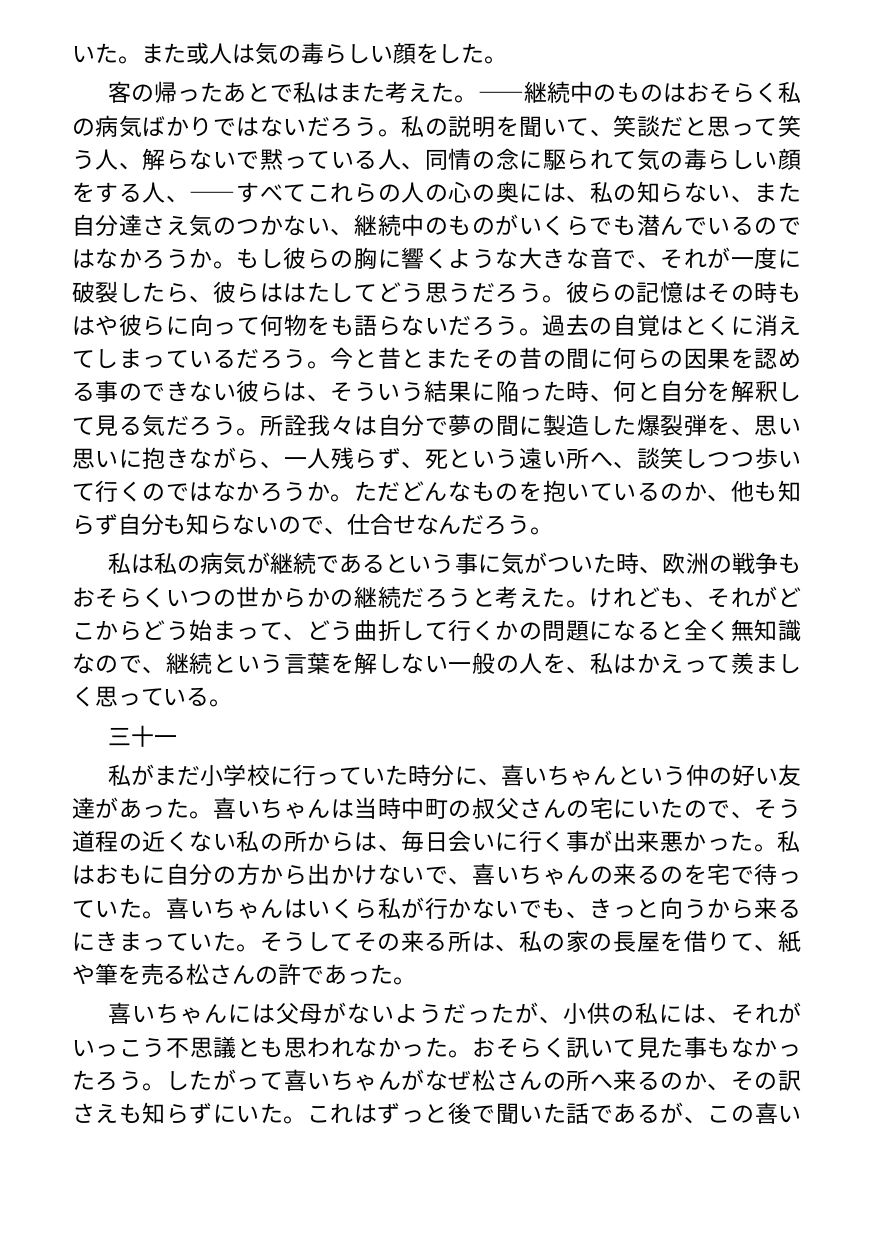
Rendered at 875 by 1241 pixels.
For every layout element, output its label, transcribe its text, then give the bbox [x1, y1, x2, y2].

text 客の帰ったあとで私はまた考えた。――継続中のものはおそらく私の病気ばかりではないだろう。私の説明を聞いて、笑談だと思って笑う人、解らないで黙っている人、同情の念に駆られて気の毒らしい顔をする人、――すべてこれらの人の心の奥には、私の知らない、また自分達さえ気のつかない、継続中のものがいくらでも潜んでいるのではなかろうか。もし彼らの胸に響くような大きな音で、それが一度に破裂したら、彼らははたしてどう思うだろう。彼らの記憶はその時もはや彼らに向って何物をも語らないだろう。過去の自覚はとくに消えてしまっているだろう。今と昔とまたその昔の間に何らの因果を認める事のできない彼らは、そういう結果に陥った時、何と自分を解釈して見る気だろう。所詮我々は自分で夢の間に製造した爆裂弾を、思い思いに抱きながら、一人残らず、死という遠い所へ、談笑しつつ歩いて行くのではなかろうか。ただどんなものを抱いているのか、他も知らず自分も知らないので、仕合せなんだろう。 [72, 75, 802, 540]
text いた。また或人は気の毒らしい顔をした。 [72, 36, 802, 69]
text 私は私の病気が継続であるという事に気がついた時、欧洲の戦争もおそらくいつの世からかの継続だろうと考えた。けれども、それがどこからどう始まって、どう曲折して行くかの問題になると全く無知識なので、継続という言葉を解しない一般の人を、私はかえって羨ましく思っている。 [72, 546, 802, 712]
text 私がまだ小学校に行っていた時分に、喜いちゃんという仲の好い友達があった。喜いちゃんは当時中町の叔父さんの宅にいたので、そう道程の近くない私の所からは、毎日会いに行く事が出来悪かった。私はおもに自分の方から出かけないで、喜いちゃんの来るのを宅で待っていた。喜いちゃんはいくら私が行かないでも、きっと向うから来るにきまっていた。そうしてその来る所は、私の家の長屋を借りて、紙や筆を売る松さんの許であった。 [72, 758, 802, 990]
text 三十一 [72, 718, 802, 752]
text 喜いちゃんには父母がないようだったが、小供の私には、それがいっこう不思議とも思われなかった。おそらく訊いて見た事もなかったろう。したがって喜いちゃんがなぜ松さんの所へ来るのか、その訳さえも知らずにいた。これはずっと後で聞いた話であるが、この喜い [72, 996, 802, 1129]
